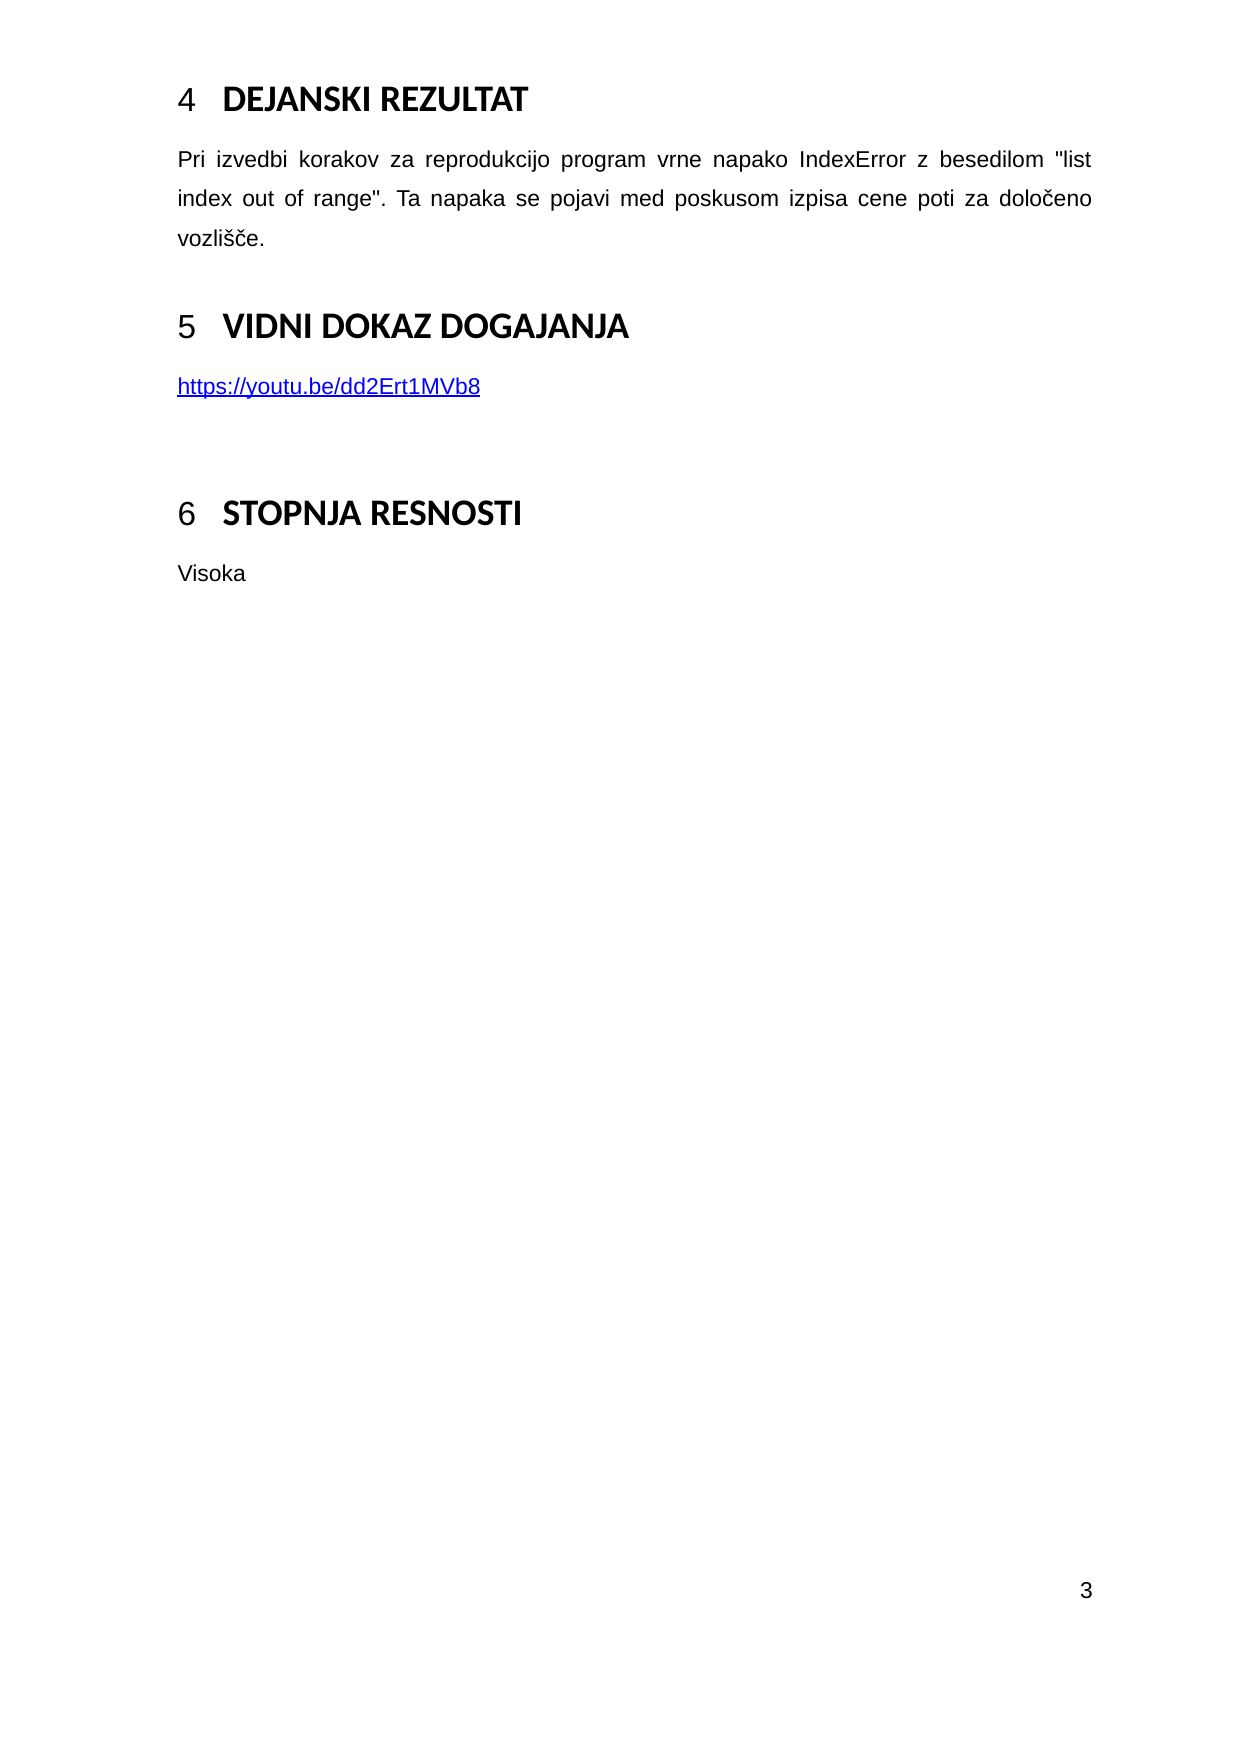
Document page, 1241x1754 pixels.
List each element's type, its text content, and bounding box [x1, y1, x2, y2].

subtitle VIDNI DOKAZ DOGAJANJA [177, 302, 1092, 348]
subtitle STOPNJA RESNOSTI [177, 489, 1092, 535]
text Pri izvedbi korakov za reprodukcijo program vrne napako IndexError z besedilom "list index out of range". Ta napaka se pojavi med poskusom izpisa cene poti za določeno vozlišče. [177, 146, 1092, 251]
text https://youtu.be/dd2Ert1MVb8 [177, 373, 1092, 399]
text Visoka [177, 560, 1092, 586]
subtitle DEJANSKI REZULTAT [177, 75, 1092, 121]
